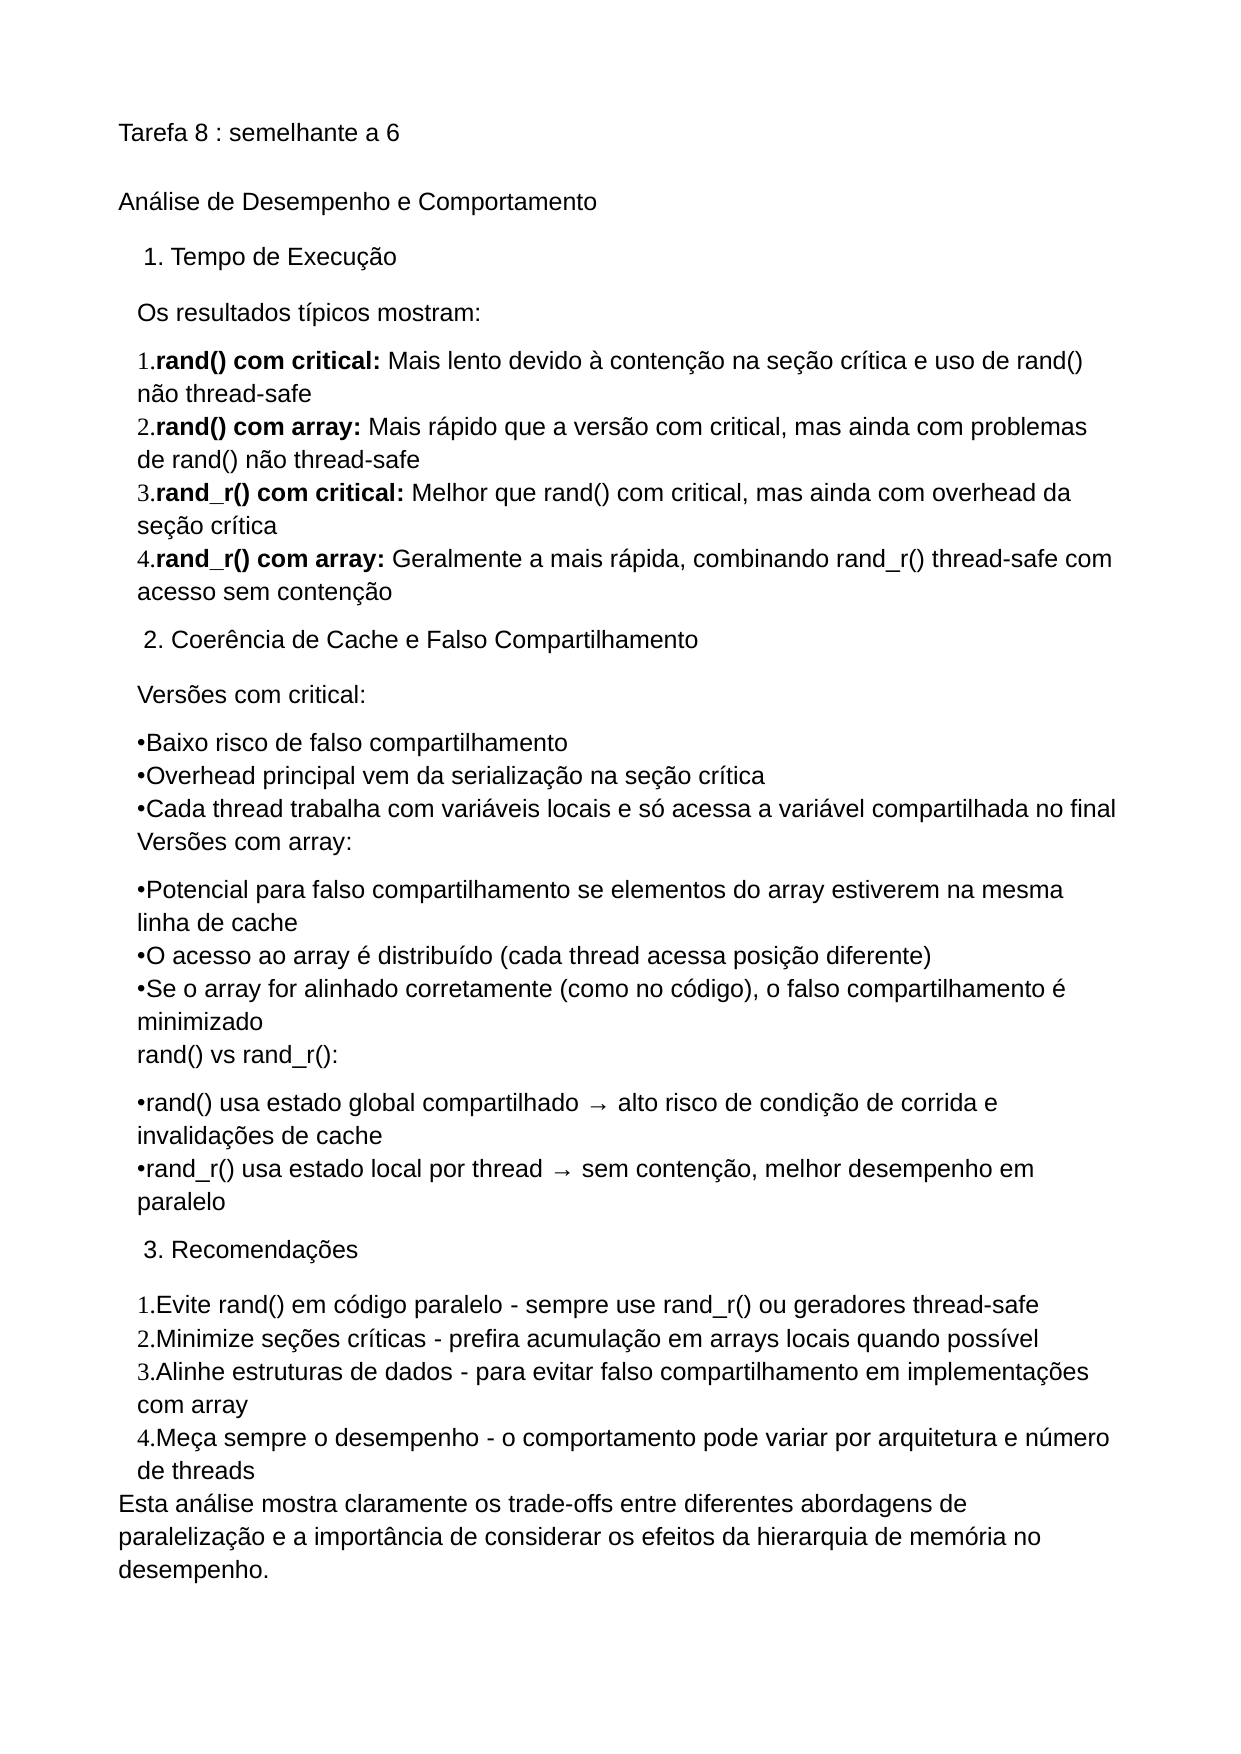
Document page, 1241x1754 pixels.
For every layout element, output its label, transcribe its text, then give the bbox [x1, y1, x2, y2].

list rand() usa estado global compartilhado → alto risco de condição de corrida e invalidações de cache [118, 1088, 1122, 1150]
list Cada thread trabalha com variáveis locais e só acessa a variável compartilhada no final [118, 794, 1122, 823]
list Minimize seções críticas - prefira acumulação em arrays locais quando possível [118, 1324, 1122, 1352]
list Baixo risco de falso compartilhamento [118, 728, 1122, 757]
list Se o array for alinhado corretamente (como no código), o falso compartilhamento é minimizado [118, 974, 1122, 1036]
list O acesso ao array é distribuído (cada thread acessa posição diferente) [118, 941, 1122, 970]
text Os resultados típicos mostram: [137, 298, 1122, 327]
text Versões com critical: [137, 680, 1122, 709]
list Overhead principal vem da serialização na seção crítica [118, 761, 1122, 790]
subtitle Análise de Desempenho e Comportamento [118, 187, 1122, 215]
text Esta análise mostra claramente os trade-offs entre diferentes abordagens de paralelização e a importância de considerar os efeitos da hierarquia de memória no desempenho. [118, 1489, 1122, 1584]
list rand() com array: Mais rápido que a versão com critical, mas ainda com problemas de rand() não thread-safe [118, 412, 1122, 474]
subtitle 2. Coerência de Cache e Falso Compartilhamento [143, 625, 1122, 653]
text Tarefa 8 : semelhante a 6 [118, 118, 1122, 147]
list rand() com critical: Mais lento devido à contenção na seção crítica e uso de rand() não thread-safe [118, 346, 1122, 407]
list rand_r() usa estado local por thread → sem contenção, melhor desempenho em paralelo [118, 1154, 1122, 1216]
list Meça sempre o desempenho - o comportamento pode variar por arquitetura e número de threads [118, 1423, 1122, 1485]
list Evite rand() em código paralelo - sempre use rand_r() ou geradores thread-safe [118, 1291, 1122, 1319]
text rand() vs rand_r(): [137, 1040, 1122, 1069]
text Versões com array: [137, 827, 1122, 856]
list Potencial para falso compartilhamento se elementos do array estiverem na mesma linha de cache [118, 875, 1122, 937]
list Alinhe estruturas de dados - para evitar falso compartilhamento em implementações com array [118, 1357, 1122, 1419]
subtitle 1. Tempo de Execução [143, 242, 1122, 271]
list rand_r() com array: Geralmente a mais rápida, combinando rand_r() thread-safe com acesso sem contenção [118, 544, 1122, 606]
subtitle 3. Recomendações [143, 1235, 1122, 1264]
list rand_r() com critical: Melhor que rand() com critical, mas ainda com overhead da seção crítica [118, 478, 1122, 540]
